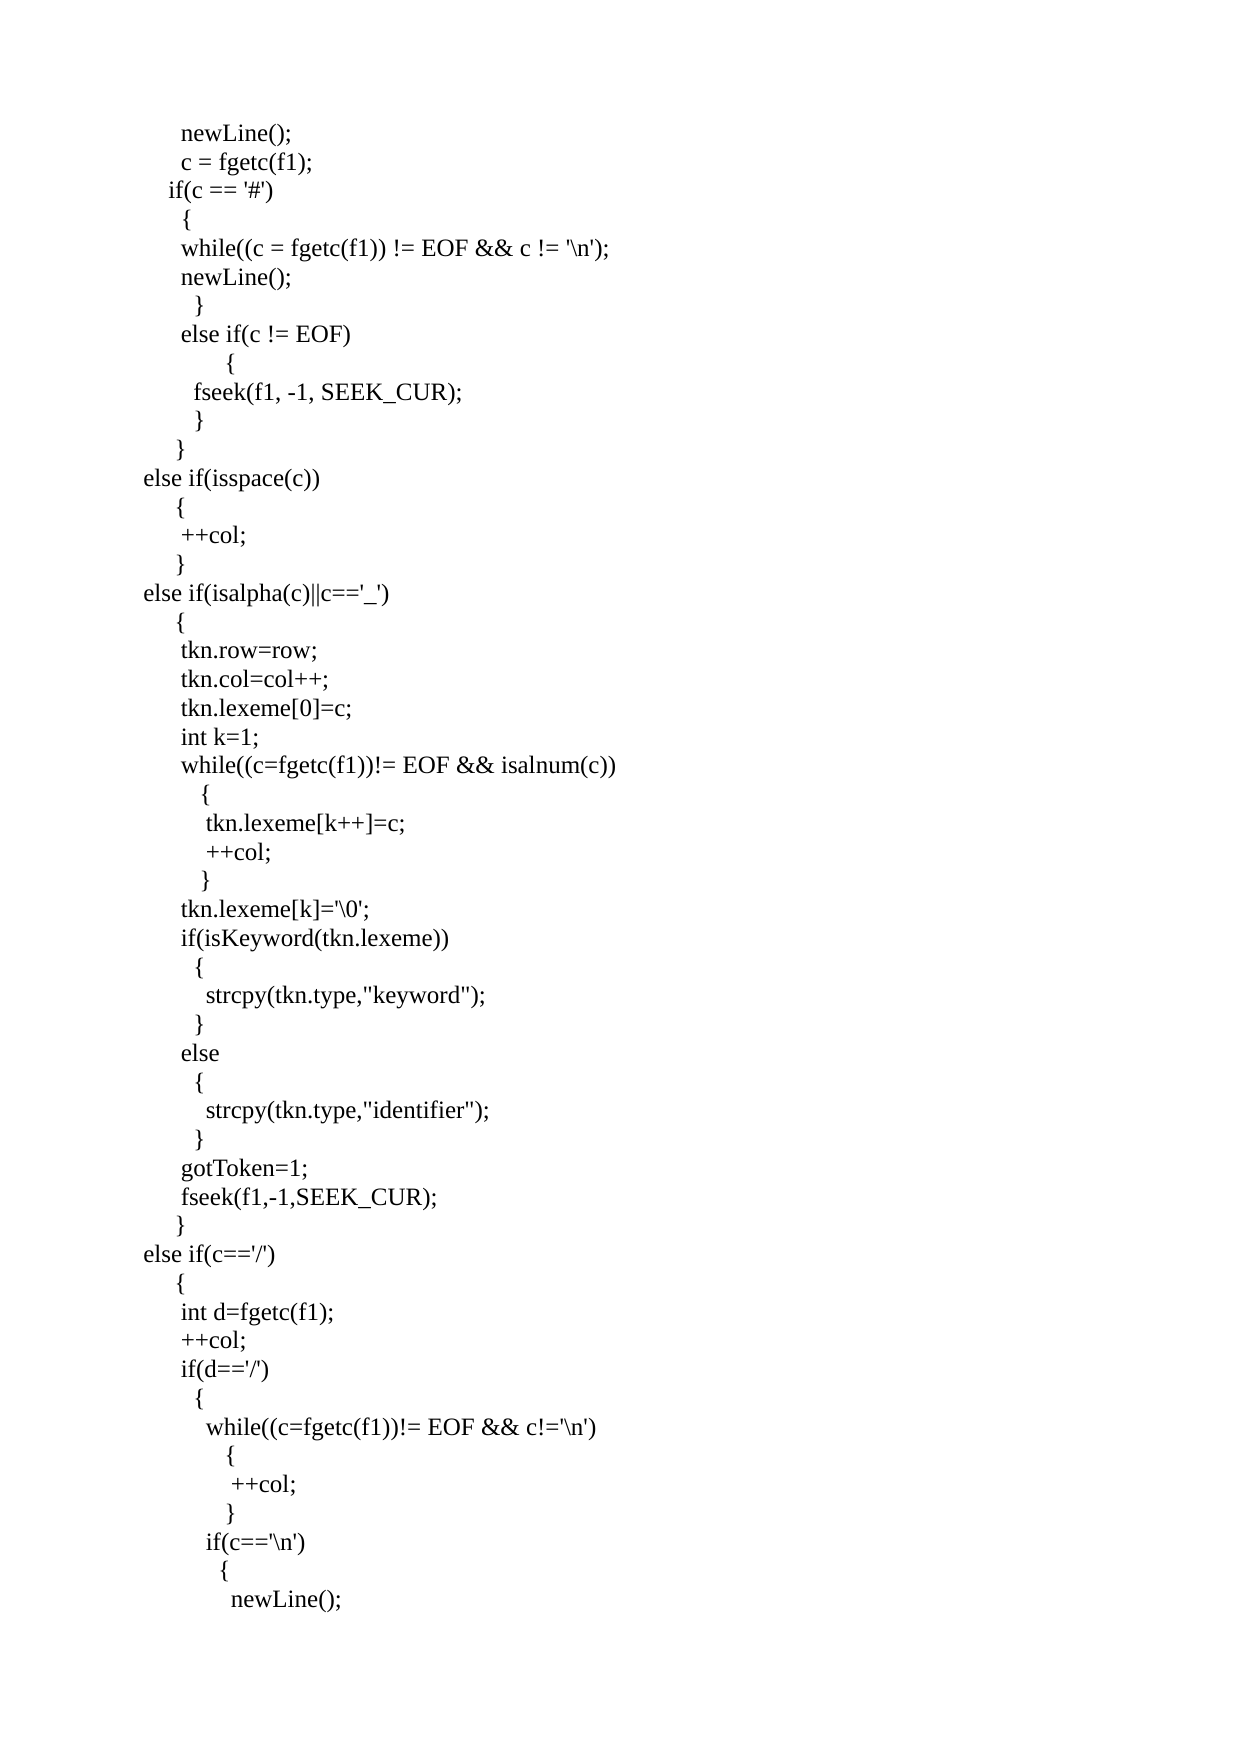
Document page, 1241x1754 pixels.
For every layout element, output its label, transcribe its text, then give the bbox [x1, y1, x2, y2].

text while((c=fgetc(f1))!= EOF && c!='\n') [118, 1412, 1122, 1441]
text while((c = fgetc(f1)) != EOF && c != '\n'); [118, 233, 1122, 262]
text fseek(f1, -1, SEEK_CUR); [118, 377, 1122, 406]
text else if(isalpha(c)||c=='_') [118, 578, 1122, 607]
text } [118, 1124, 1122, 1153]
text int d=fgetc(f1); [118, 1297, 1122, 1326]
text } [118, 291, 1122, 319]
text if(c=='\n') [118, 1527, 1122, 1556]
text } [118, 406, 1122, 434]
text if(c == '#') [118, 176, 1122, 204]
text { [118, 1556, 1122, 1584]
text ++col; [118, 521, 1122, 549]
text ++col; [118, 1326, 1122, 1354]
text else if(isspace(c)) [118, 463, 1122, 492]
text ++col; [118, 837, 1122, 866]
text { [118, 952, 1122, 981]
text } [118, 434, 1122, 463]
text else [118, 1038, 1122, 1067]
text } [118, 549, 1122, 578]
text c = fgetc(f1); [118, 147, 1122, 176]
text gotToken=1; [118, 1153, 1122, 1182]
text } [118, 1009, 1122, 1038]
text } [118, 1211, 1122, 1239]
text ++col; [118, 1469, 1122, 1498]
text { [118, 1441, 1122, 1469]
text int k=1; [118, 722, 1122, 751]
text if(d=='/') [118, 1354, 1122, 1383]
text { [118, 348, 1122, 377]
text } [118, 866, 1122, 894]
text newLine(); [118, 1584, 1122, 1613]
text } [118, 1498, 1122, 1527]
text { [118, 1268, 1122, 1297]
text while((c=fgetc(f1))!= EOF && isalnum(c)) [118, 751, 1122, 779]
text else if(c != EOF) [118, 319, 1122, 348]
text { [118, 492, 1122, 521]
text else if(c=='/') [118, 1239, 1122, 1268]
text { [118, 1067, 1122, 1096]
text newLine(); [118, 262, 1122, 291]
text strcpy(tkn.type,"keyword"); [118, 981, 1122, 1009]
text { [118, 779, 1122, 808]
text { [118, 607, 1122, 636]
text tkn.col=col++; [118, 664, 1122, 693]
text newLine(); [118, 118, 1122, 147]
text { [118, 204, 1122, 233]
text tkn.row=row; [118, 636, 1122, 664]
text tkn.lexeme[k++]=c; [118, 808, 1122, 837]
text tkn.lexeme[0]=c; [118, 693, 1122, 722]
text tkn.lexeme[k]='\0'; [118, 894, 1122, 923]
text strcpy(tkn.type,"identifier"); [118, 1096, 1122, 1124]
text if(isKeyword(tkn.lexeme)) [118, 923, 1122, 952]
text { [118, 1383, 1122, 1412]
text fseek(f1,-1,SEEK_CUR); [118, 1182, 1122, 1211]
